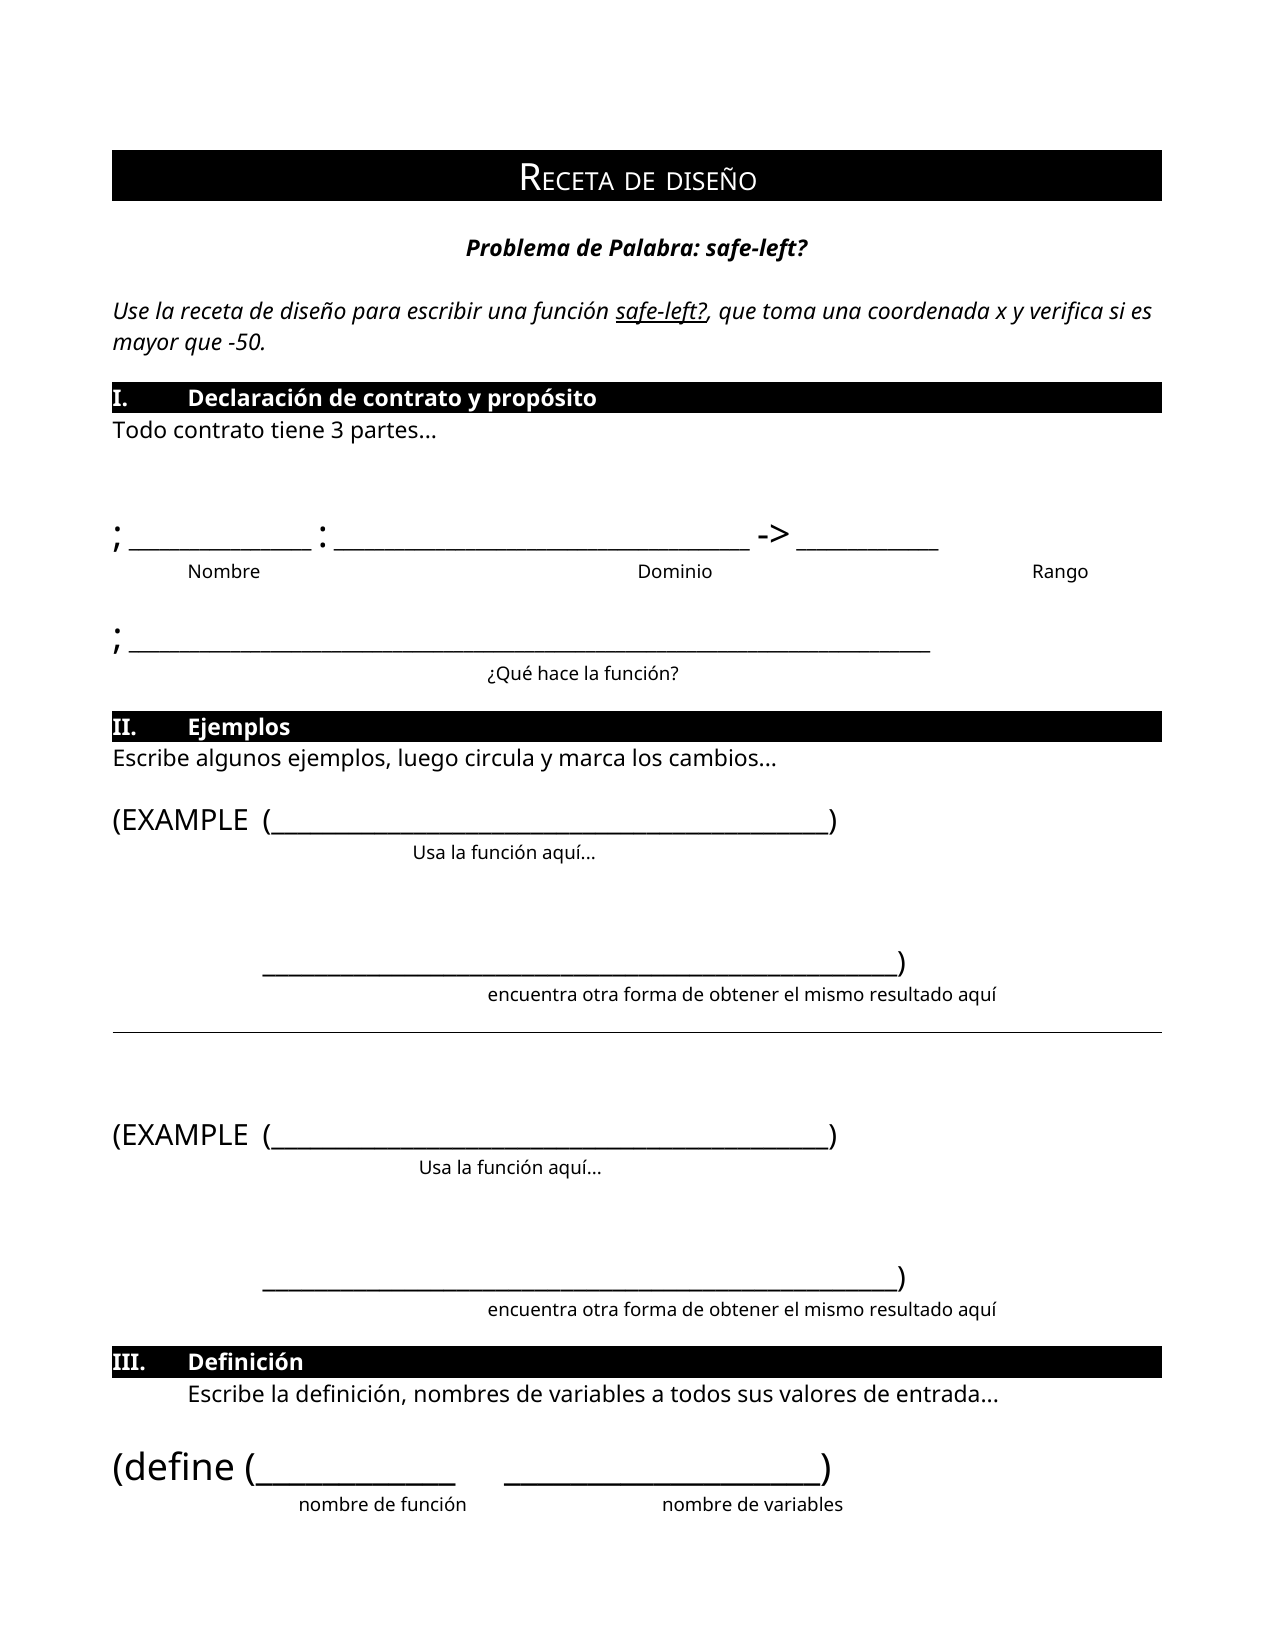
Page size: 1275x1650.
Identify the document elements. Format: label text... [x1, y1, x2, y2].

text _________________________________________________) [187, 941, 1162, 981]
text (EXAMPLE (___________________________________________) [112, 1114, 1162, 1154]
text Usa la función aquí... [337, 1154, 1162, 1179]
subtitle Receta de diseño [112, 150, 1162, 201]
text Usa la función aquí... [337, 839, 1162, 864]
subtitle Ejemplos [112, 711, 1162, 742]
text ; _______________________________________________________________________________ [112, 609, 1162, 660]
text Todo contrato tiene 3 partes... [112, 413, 1162, 445]
text encuentra otra forma de obtener el mismo resultado aquí [487, 1296, 1162, 1321]
subtitle Definición [112, 1346, 1162, 1378]
list Escribe la definición, nombres de variables a todos sus valores de entrada... [150, 1378, 1162, 1409]
subtitle Declaración de contrato y propósito [112, 382, 1162, 413]
text Nombre Dominio Rango [112, 558, 1162, 584]
text Problema de Palabra: safe-left? [112, 232, 1162, 263]
text ; __________________ : _________________________________________ -> ______________ [112, 507, 1162, 558]
text (define (____________ ___________________) [112, 1440, 1162, 1491]
text (EXAMPLE (___________________________________________) [112, 799, 1162, 839]
text ¿Qué hace la función? [112, 660, 1162, 686]
text nombre de función nombre de variables [112, 1491, 1162, 1517]
text Use la receta de diseño para escribir una función safe-left?, que toma una coordenada x y verifica si es mayor que -50. [112, 295, 1162, 357]
text _________________________________________________) [187, 1256, 1162, 1296]
text encuentra otra forma de obtener el mismo resultado aquí [487, 981, 1162, 1006]
text Escribe algunos ejemplos, luego circula y marca los cambios... [112, 742, 1162, 773]
